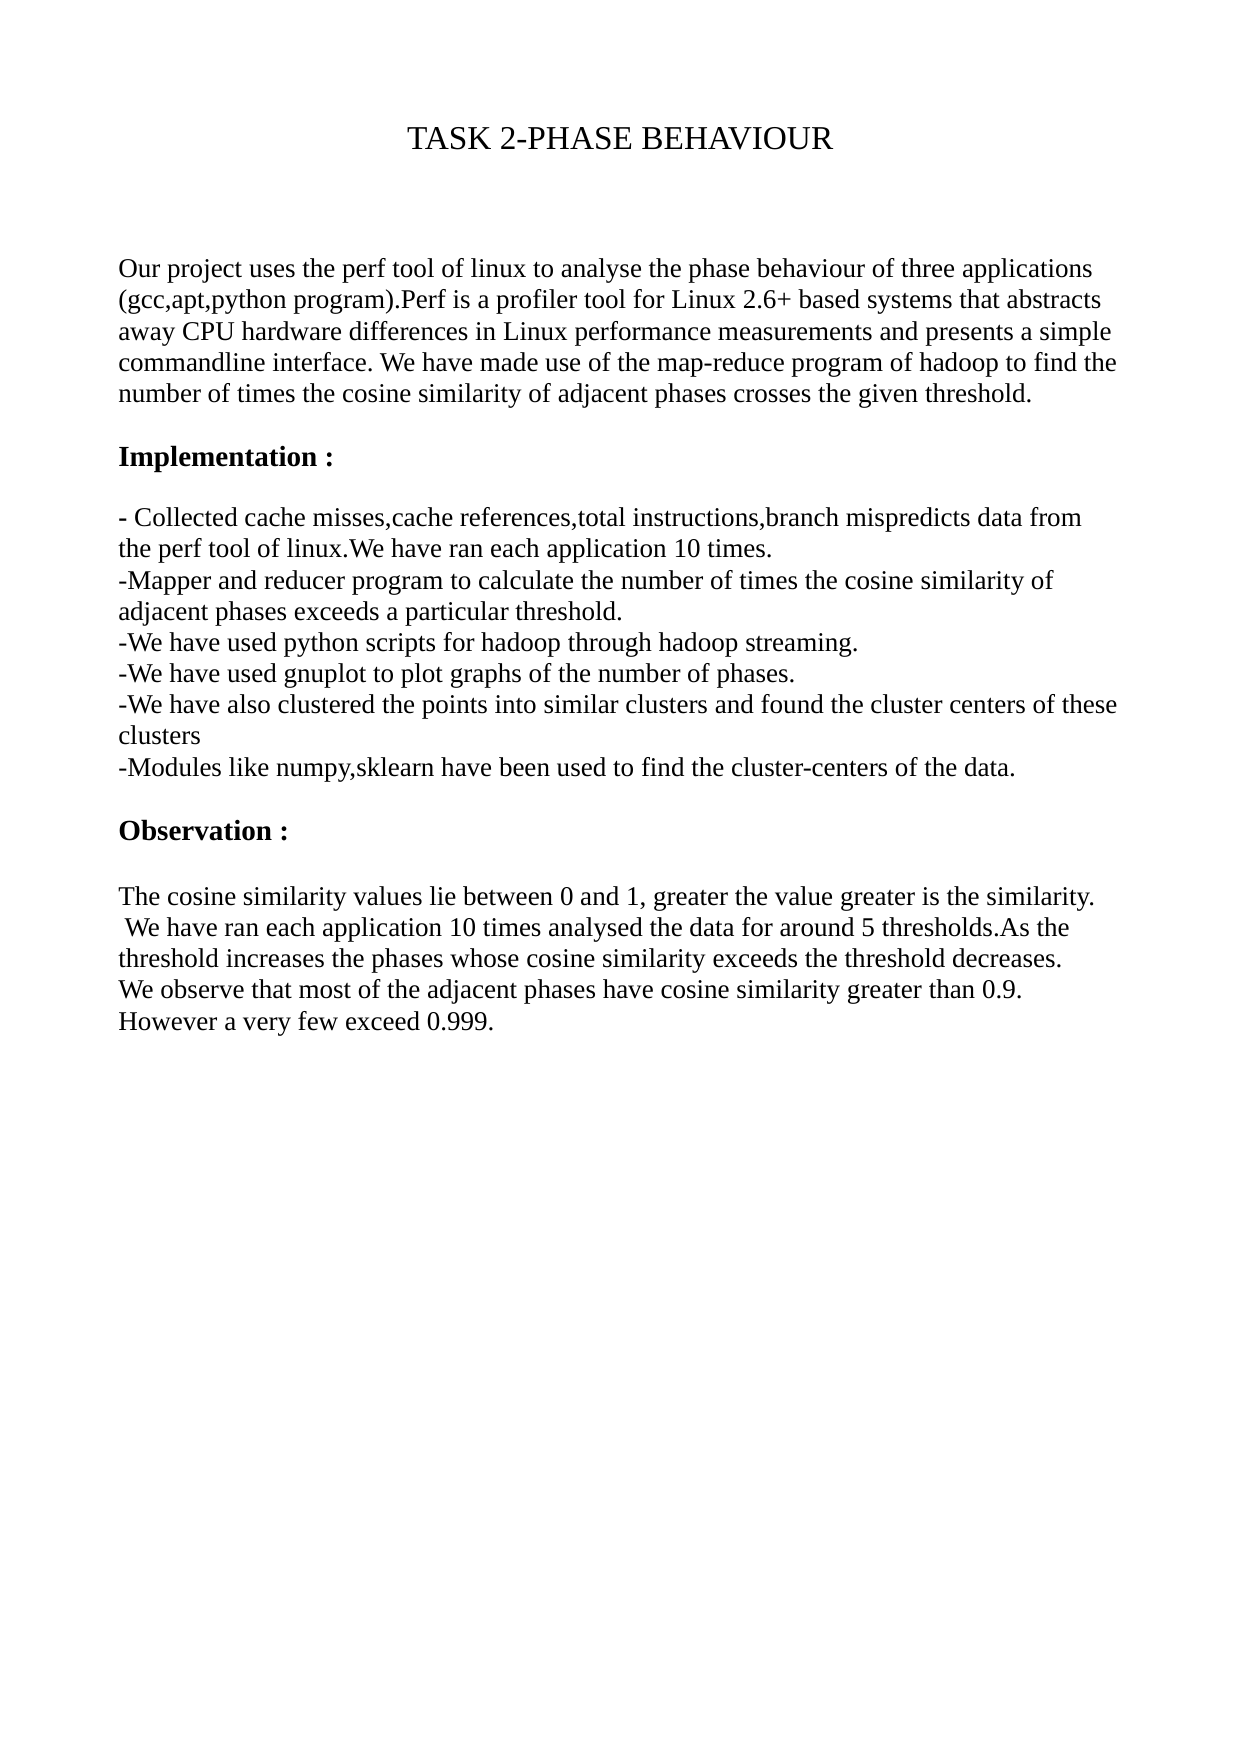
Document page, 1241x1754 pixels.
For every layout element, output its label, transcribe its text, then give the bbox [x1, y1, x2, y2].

text -We have also clustered the points into similar clusters and found the cluster centers of these clusters [118, 688, 1122, 751]
text -Mapper and reducer program to calculate the number of times the cosine similarity of adjacent phases exceeds a particular threshold. [118, 564, 1122, 626]
text We have ran each application 10 times analysed the data for around 5 thresholds.As the threshold increases the phases whose cosine similarity exceeds the threshold decreases. [118, 911, 1122, 973]
text Our project uses the perf tool of linux to analyse the phase behaviour of three applications (gcc,apt,python program).Perf is a profiler tool for Linux 2.6+ based systems that abstracts away CPU hardware differences in Linux performance measurements and presents a simple commandline interface. We have made use of the map-reduce program of hadoop to find the number of times the cosine similarity of adjacent phases crosses the given threshold. [118, 252, 1122, 408]
text - Collected cache misses,cache references,total instructions,branch mispredicts data from the perf tool of linux.We have ran each application 10 times. [118, 501, 1122, 564]
text TASK 2-PHASE BEHAVIOUR [118, 118, 1122, 156]
text -We have used python scripts for hadoop through hadoop streaming. [118, 626, 1122, 657]
text We observe that most of the adjacent phases have cosine similarity greater than 0.9. However a very few exceed 0.999. [118, 973, 1122, 1036]
text -Modules like numpy,sklearn have been used to find the cluster-centers of the data. [118, 751, 1122, 782]
text -We have used gnuplot to plot graphs of the number of phases. [118, 657, 1122, 688]
text Observation : [118, 813, 1122, 846]
text The cosine similarity values lie between 0 and 1, greater the value greater is the similarity. [118, 880, 1122, 911]
text Implementation : [118, 439, 1122, 473]
